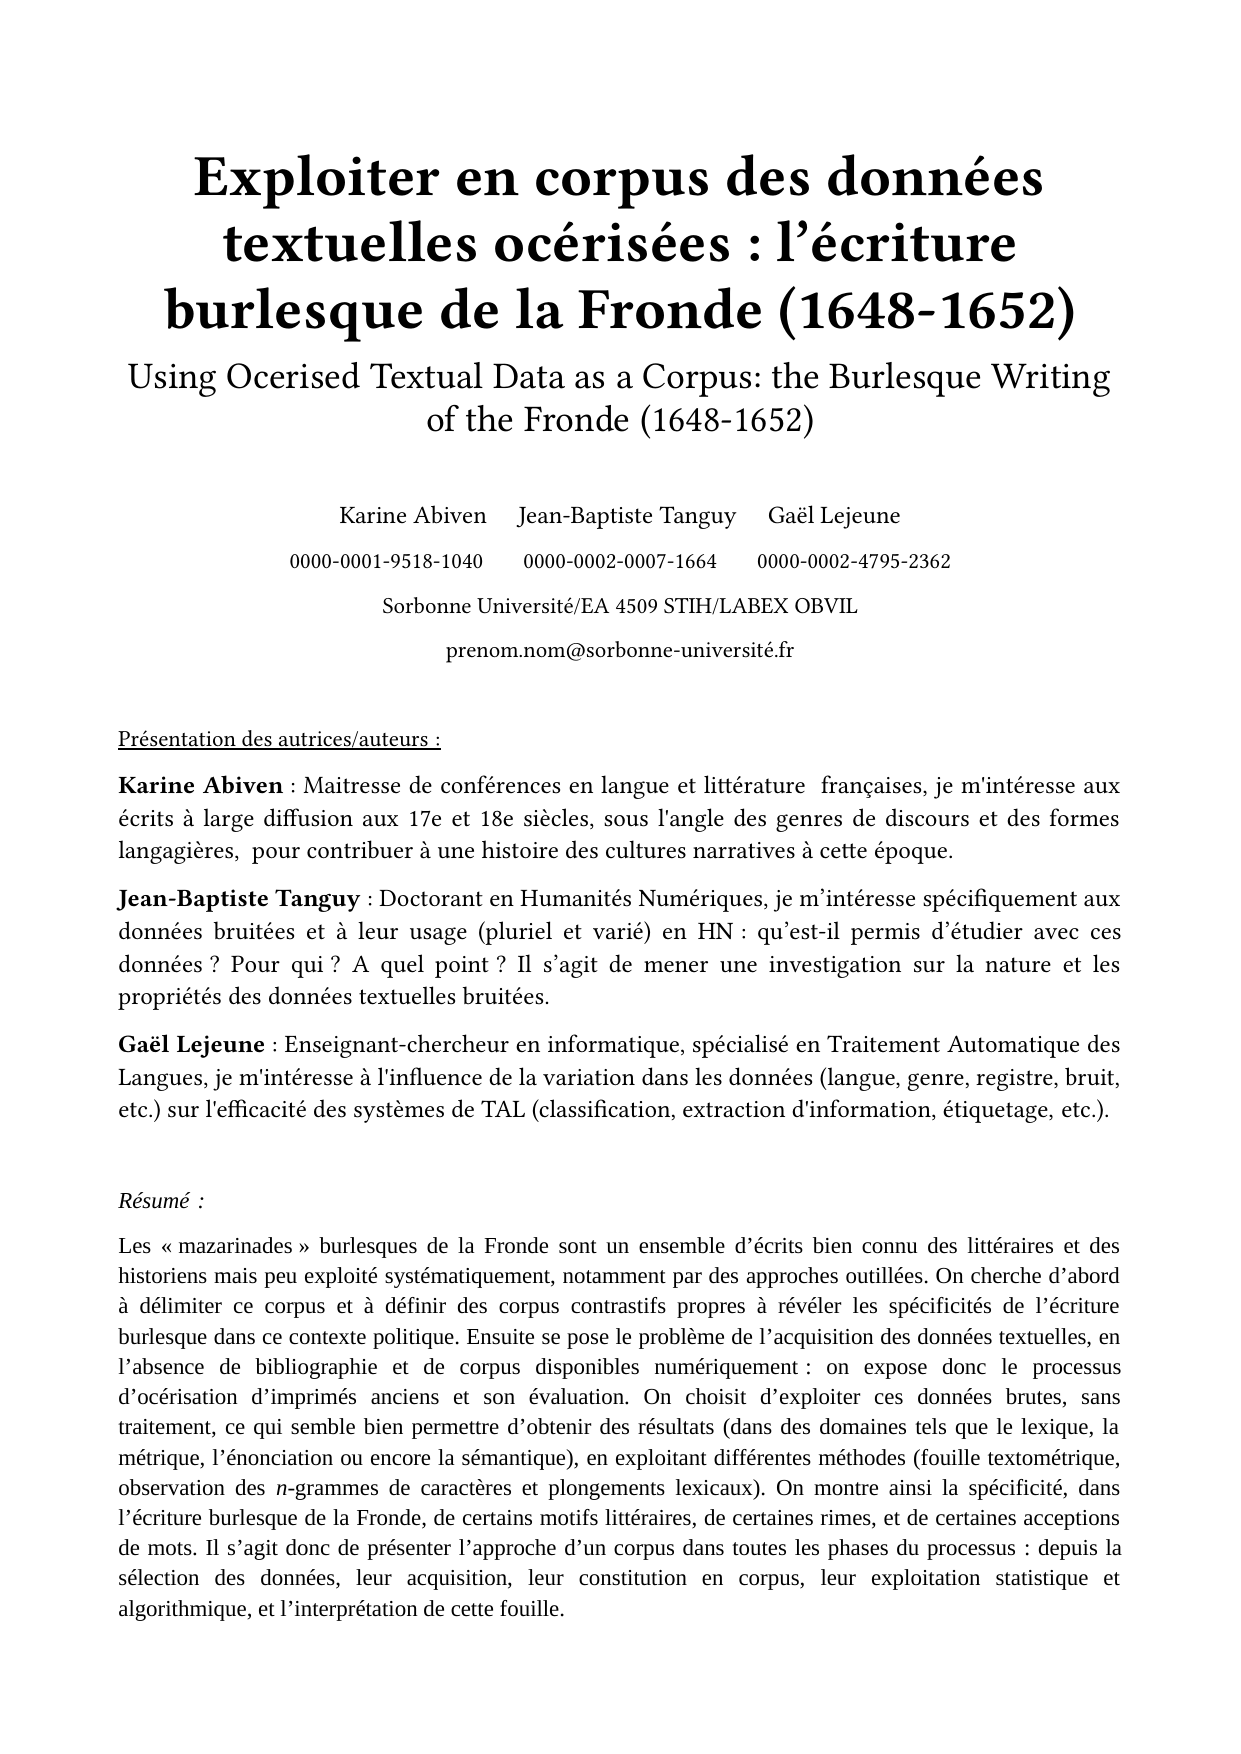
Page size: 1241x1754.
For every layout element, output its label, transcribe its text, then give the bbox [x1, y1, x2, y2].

text Sorbonne Université/EA 4509 STIH/LABEX OBVIL [118, 593, 1122, 619]
text Résumé : [118, 1187, 1122, 1214]
text Gaël Lejeune : Enseignant-chercheur en informatique, spécialisé en Traitement Automatique des Langues, je m'intéresse à l'influence de la variation dans les données (langue, genre, registre, bruit, etc.) sur l'efficacité des systèmes de TAL (classification, extraction d'information, étiquetage, etc.). [118, 1030, 1122, 1124]
text Présentation des autrices/auteurs : [118, 726, 1122, 752]
subtitle Using Ocerised Textual Data as a Corpus: the Burlesque Writing of the Fronde (1648-1652) [118, 355, 1122, 441]
text Les « mazarinades » burlesques de la Fronde sont un ensemble d’écrits bien connu des littéraires et des historiens mais peu exploité systématiquement, notamment par des approches outillées. On cherche d’abord à délimiter ce corpus et à définir des corpus contrastifs propres à révéler les spécificités de l’écriture burlesque dans ce contexte politique. Ensuite se pose le problème de l’acquisition des données textuelles, en l’absence de bibliographie et de corpus disponibles numériquement : on expose donc le processus d’océrisation d’imprimés anciens et son évaluation. On choisit d’exploiter ces données brutes, sans traitement, ce qui semble bien permettre d’obtenir des résultats (dans des domaines tels que le lexique, la métrique, l’énonciation ou encore la sémantique), en exploitant différentes méthodes (fouille textométrique, observation des n-grammes de caractères et plongements lexicaux). On montre ainsi la spécificité, dans l’écriture burlesque de la Fronde, de certains motifs littéraires, de certaines rimes, et de certaines acceptions de mots. Il s’agit donc de présenter l’approche d’un corpus dans toutes les phases du processus : depuis la sélection des données, leur acquisition, leur constitution en corpus, leur exploitation statistique et algorithmique, et l’interprétation de cette fouille. [118, 1232, 1122, 1621]
text Jean-Baptiste Tanguy : Doctorant en Humanités Numériques, je m’intéresse spécifiquement aux données bruitées et à leur usage (pluriel et varié) en HN : qu’est-il permis d’étudier avec ces données ? Pour qui ? A quel point ? Il s’agit de mener une investigation sur la nature et les propriétés des données textuelles bruitées. [118, 884, 1122, 1011]
text Karine Abiven : Maitresse de conférences en langue et littérature françaises, je m'intéresse aux écrits à large diffusion aux 17e et 18e siècles, sous l'angle des genres de discours et des formes langagières, pour contribuer à une histoire des cultures narratives à cette époque. [118, 771, 1122, 865]
text 0000-0001-9518-1040 0000-0002-0007-1664 0000-0002-4795-2362 [118, 548, 1122, 574]
title Exploiter en corpus des données textuelles océrisées : l’écriture burlesque de la Fronde (1648-1652) [118, 143, 1122, 343]
text Karine Abiven Jean-Baptiste Tanguy Gaël Lejeune [118, 501, 1122, 529]
text prenom.nom@sorbonne-université.fr [118, 637, 1122, 663]
